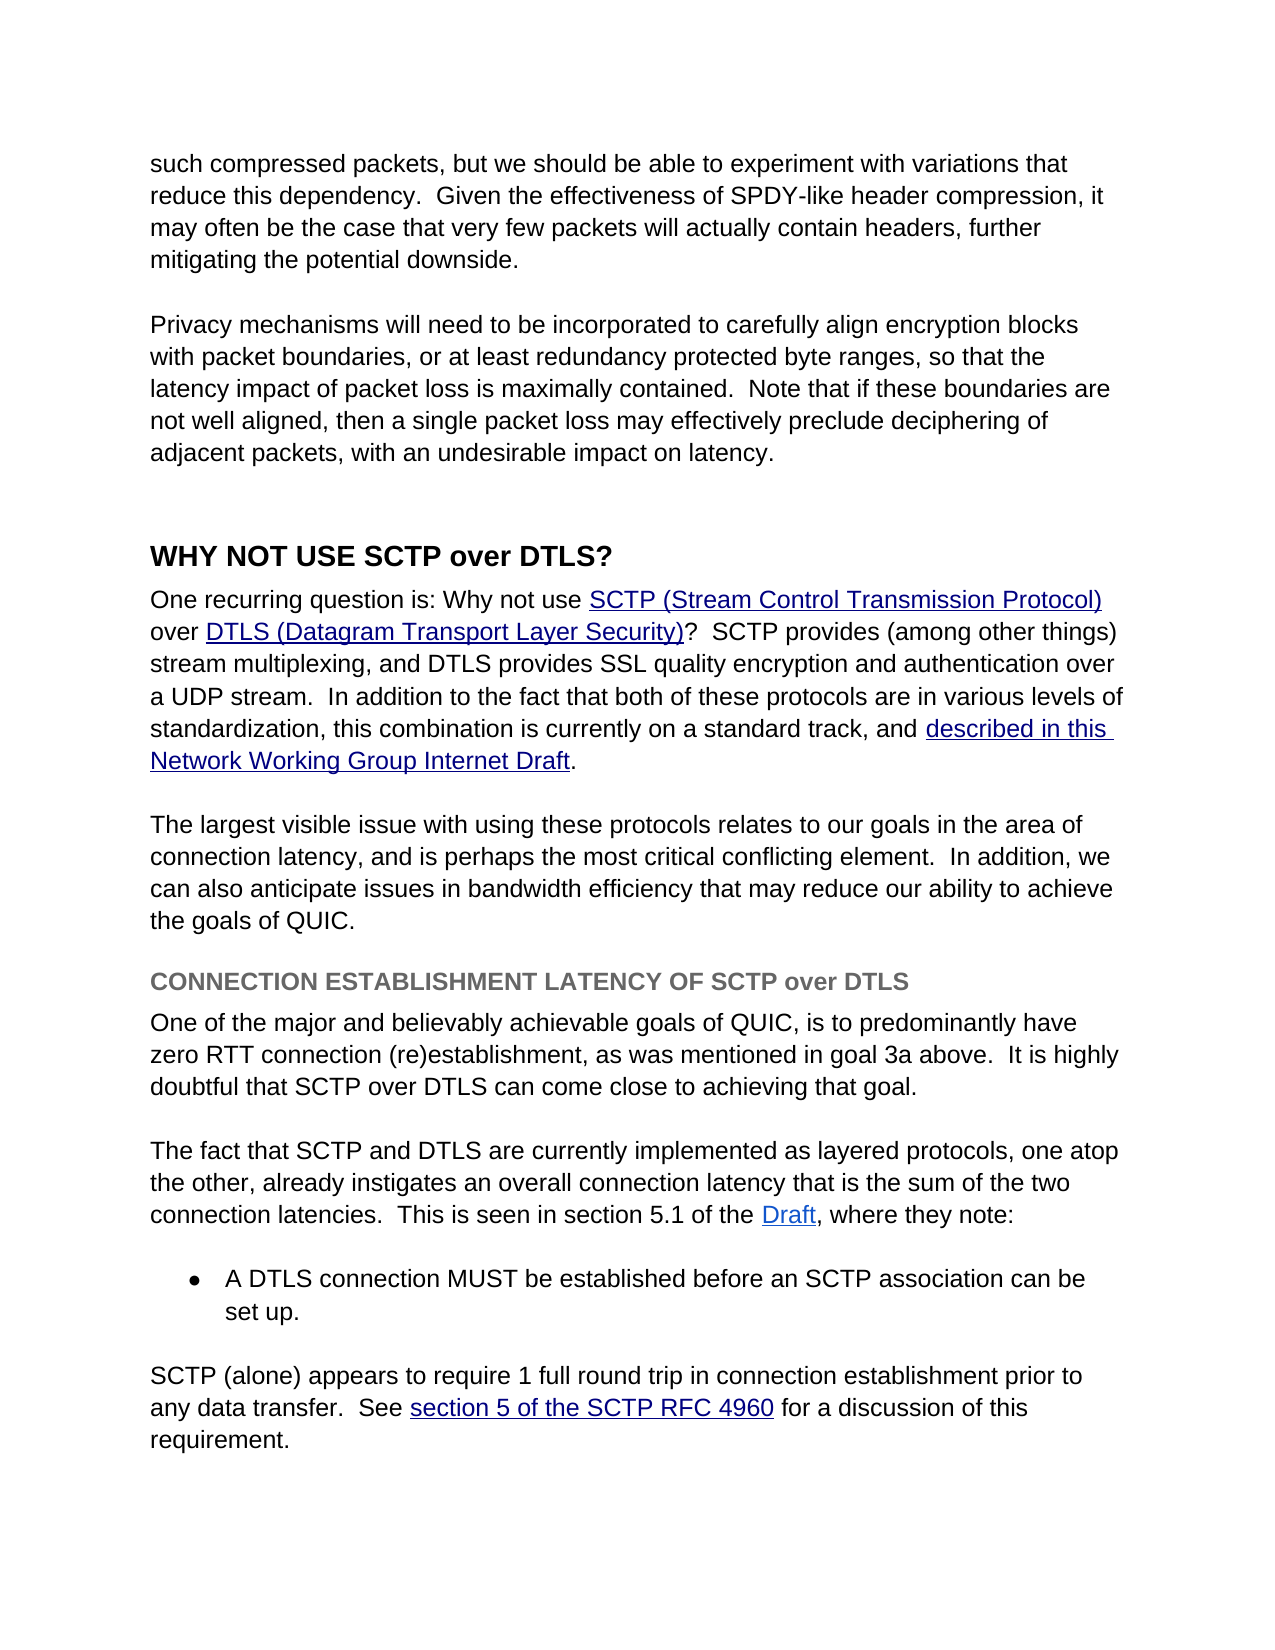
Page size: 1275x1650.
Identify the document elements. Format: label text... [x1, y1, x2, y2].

text Privacy mechanisms will need to be incorporated to carefully align encryption blocks with packet boundaries, or at least redundancy protected byte ranges, so that the latency impact of packet loss is maximally contained. Note that if these boundaries are not well aligned, then a single packet loss may effectively preclude deciphering of adjacent packets, with an undesirable impact on latency. [150, 310, 1125, 467]
subtitle CONNECTION ESTABLISHMENT LATENCY OF SCTP over DTLS [150, 968, 1125, 996]
subtitle WHY NOT USE SCTP over DTLS? [150, 540, 1125, 573]
text One of the major and believably achievable goals of QUIC, is to predominantly have zero RTT connection (re)establishment, as was mentioned in goal 3a above. It is highly doubtful that SCTP over DTLS can come close to achieving that goal. [150, 1009, 1125, 1101]
list A DTLS connection MUST be established before an SCTP association can be set up. [187, 1265, 1125, 1325]
text One recurring question is: Why not use SCTP (Stream Control Transmission Protocol) over DTLS (Datagram Transport Layer Security)? SCTP provides (among other things) stream multiplexing, and DTLS provides SSL quality encryption and authentication over a UDP stream. In addition to the fact that both of these protocols are in various levels of standardization, this combination is currently on a standard track, and described in this Network Working Group Internet Draft. [150, 586, 1125, 774]
text The largest visible issue with using these protocols relates to our goals in the area of connection latency, and is perhaps the most critical conflicting element. In addition, we can also anticipate issues in bandwidth efficiency that may reduce our ability to achieve the goals of QUIC. [150, 811, 1125, 935]
text The fact that SCTP and DTLS are currently implemented as layered protocols, one atop the other, already instigates an overall connection latency that is the sum of the two connection latencies. This is seen in section 5.1 of the Draft, where they note: [150, 1137, 1125, 1229]
text such compressed packets, but we should be able to experiment with variations that reduce this dependency. Given the effectiveness of SPDY-like header compression, it may often be the case that very few packets will actually contain headers, further mitigating the potential downside. [150, 150, 1125, 274]
text SCTP (alone) appears to require 1 full round trip in connection establishment prior to any data transfer. See section 5 of the SCTP RFC 4960 for a discussion of this requirement. [150, 1362, 1125, 1454]
